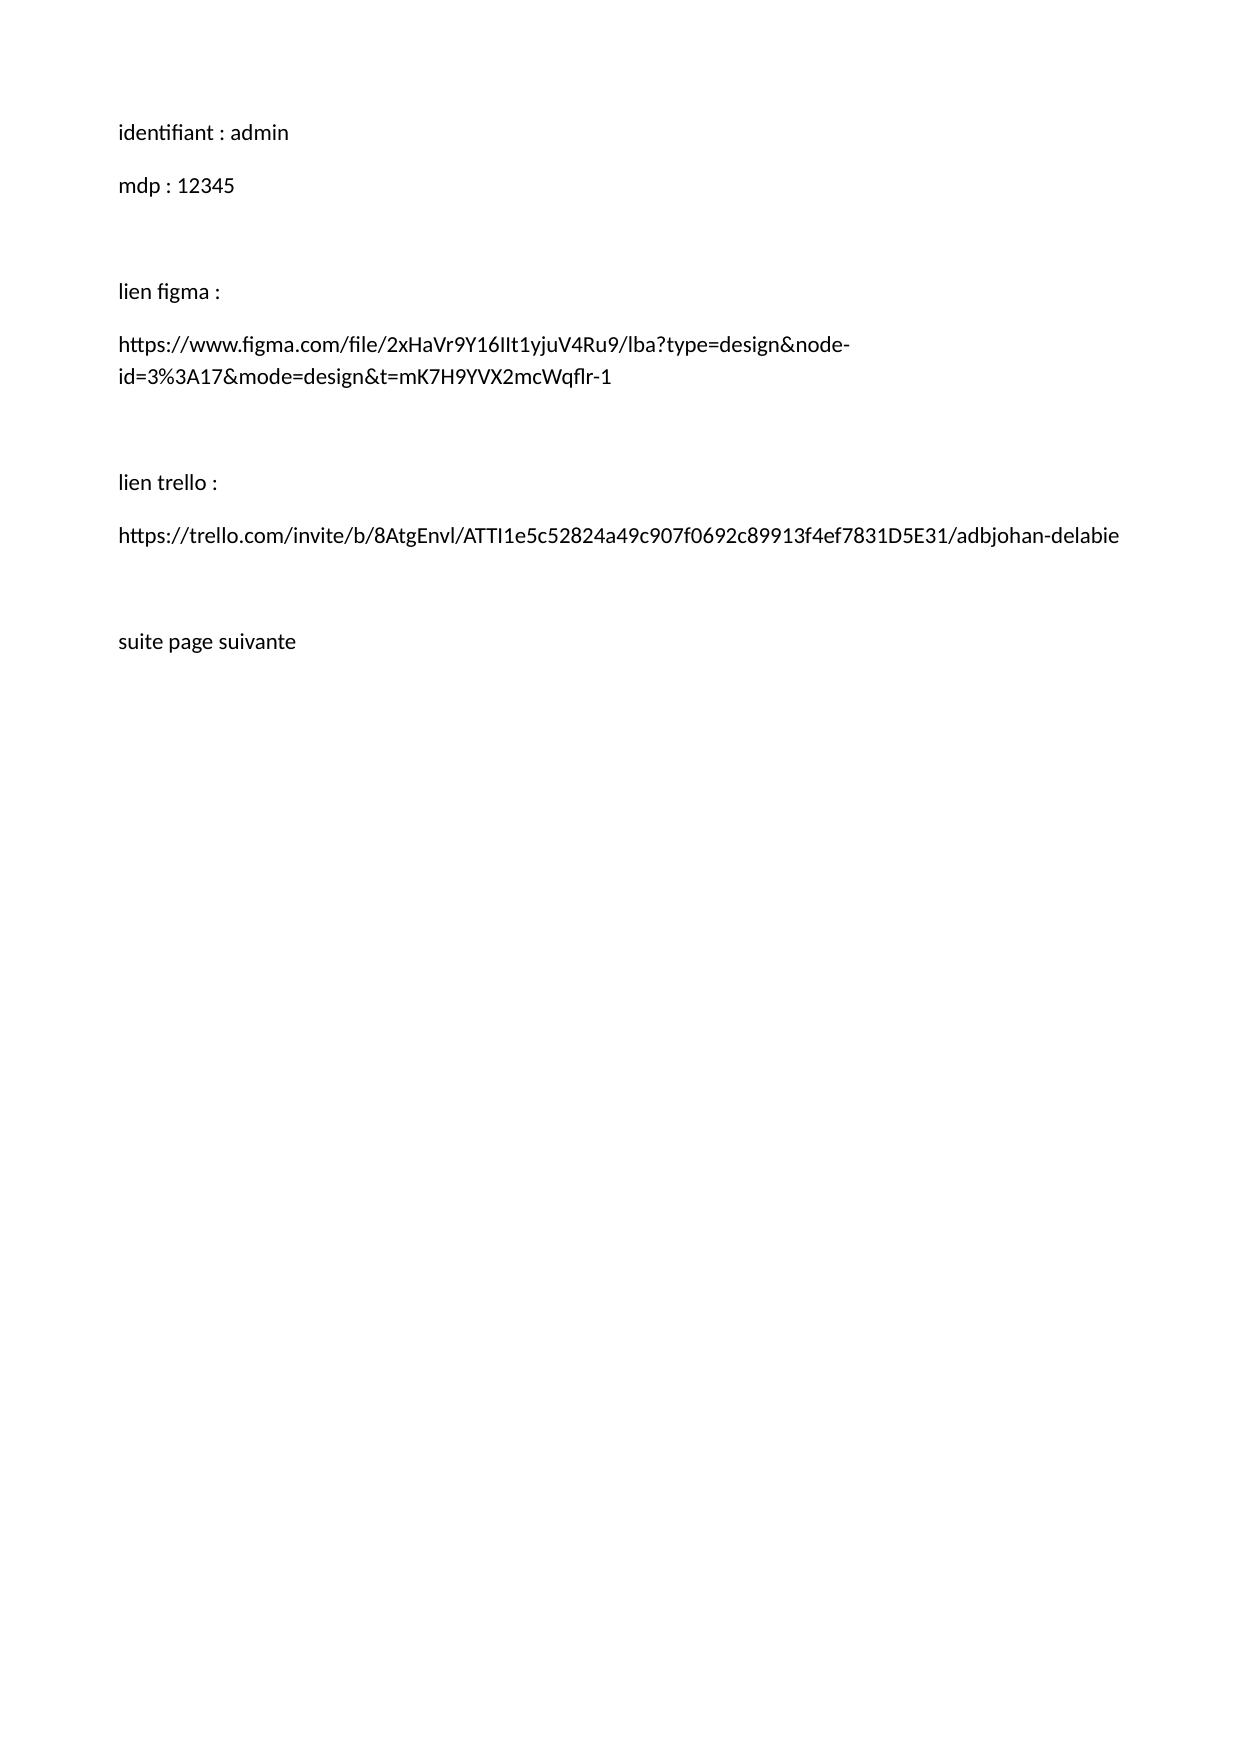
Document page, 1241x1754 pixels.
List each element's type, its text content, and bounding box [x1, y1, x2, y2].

text https://trello.com/invite/b/8AtgEnvl/ATTI1e5c52824a49c907f0692c89913f4ef7831D5E31/adbjohan-delabie [118, 521, 1122, 549]
text mdp : 12345 [118, 171, 1122, 199]
text https://www.figma.com/file/2xHaVr9Y16IIt1yjuV4Ru9/lba?type=design&node-id=3%3A17&mode=design&t=mK7H9YVX2mcWqflr-1 [118, 330, 1122, 390]
text lien figma : [118, 277, 1122, 305]
text lien trello : [118, 468, 1122, 496]
text identifiant : admin [118, 118, 1122, 146]
text suite page suivante [118, 627, 1122, 656]
text [118, 681, 1122, 1578]
